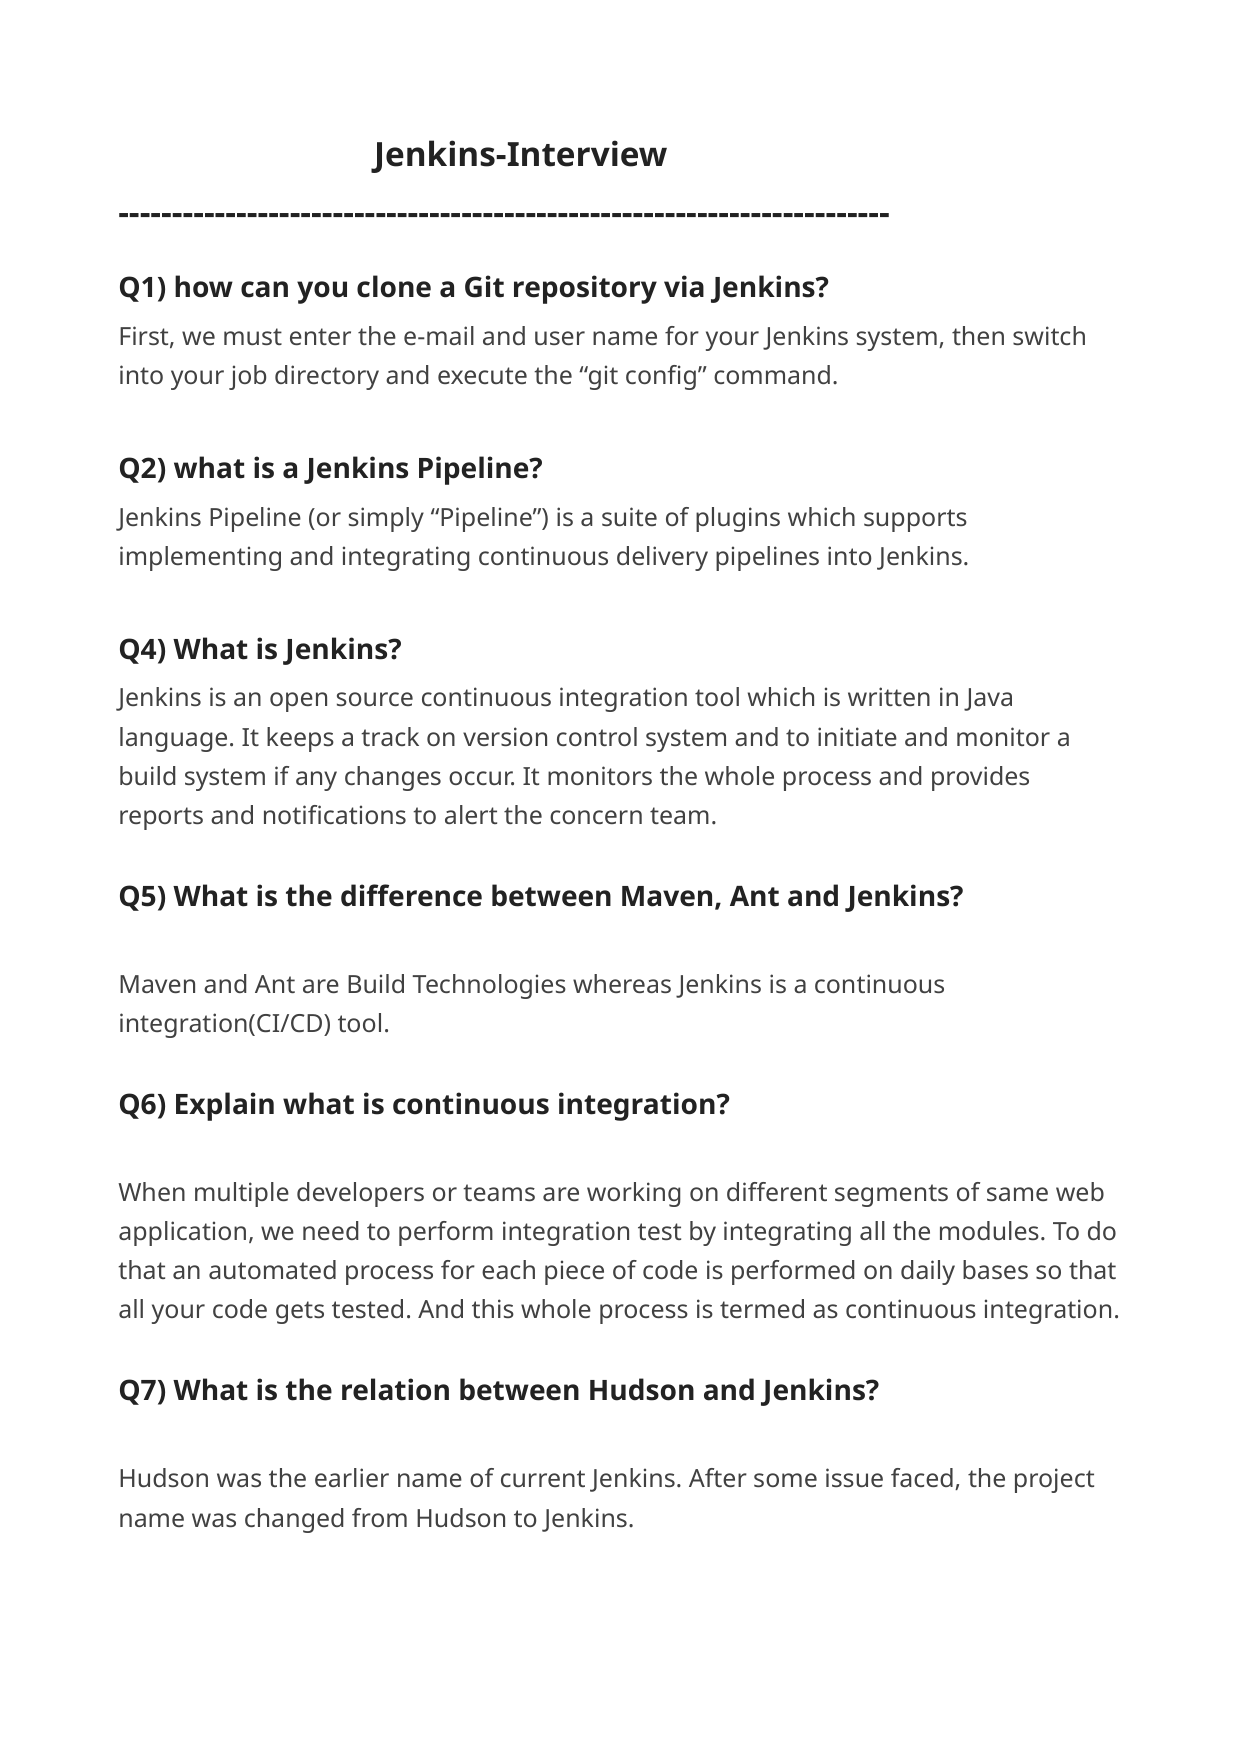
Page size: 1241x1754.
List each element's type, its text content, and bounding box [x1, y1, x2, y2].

subtitle Q4) What is Jenkins? [118, 629, 1122, 668]
text ------------------------------------------------------------------------ [118, 188, 1122, 234]
text Jenkins is an open source continuous integration tool which is written in Java language. It keeps a track on version control system and to initiate and monitor a build system if any changes occur. It monitors the whole process and provides reports and notifications to alert the concern team. [118, 680, 1122, 832]
text Jenkins Pipeline (or simply “Pipeline”) is a suite of plugins which supports implementing and integrating continuous delivery pipelines into Jenkins. [118, 499, 1122, 573]
subtitle Q2) what is a Jenkins Pipeline? [118, 448, 1122, 487]
subtitle Q6) Explain what is continuous integration? [118, 1084, 1122, 1122]
text Hudson was the earlier name of current Jenkins. After some issue faced, the project name was changed from Hudson to Jenkins. [118, 1461, 1122, 1534]
subtitle Q7) What is the relation between Hudson and Jenkins? [118, 1370, 1122, 1409]
subtitle Q1) how can you clone a Git repository via Jenkins? [118, 268, 1122, 306]
text When multiple developers or teams are working on different segments of same web application, we need to perform integration test by integrating all the modules. To do that an automated process for each piece of code is performed on daily bases so that all your code gets tested. And this whole process is termed as continuous integration. [118, 1175, 1122, 1326]
subtitle Jenkins-Interview [118, 131, 1122, 176]
text First, we must enter the e-mail and user name for your Jenkins system, then switch into your job directory and execute the “git config” command. [118, 319, 1122, 392]
subtitle Q5) What is the difference between Maven, Ant and Jenkins? [118, 876, 1122, 914]
text Maven and Ant are Build Technologies whereas Jenkins is a continuous integration(CI/CD) tool. [118, 967, 1122, 1040]
